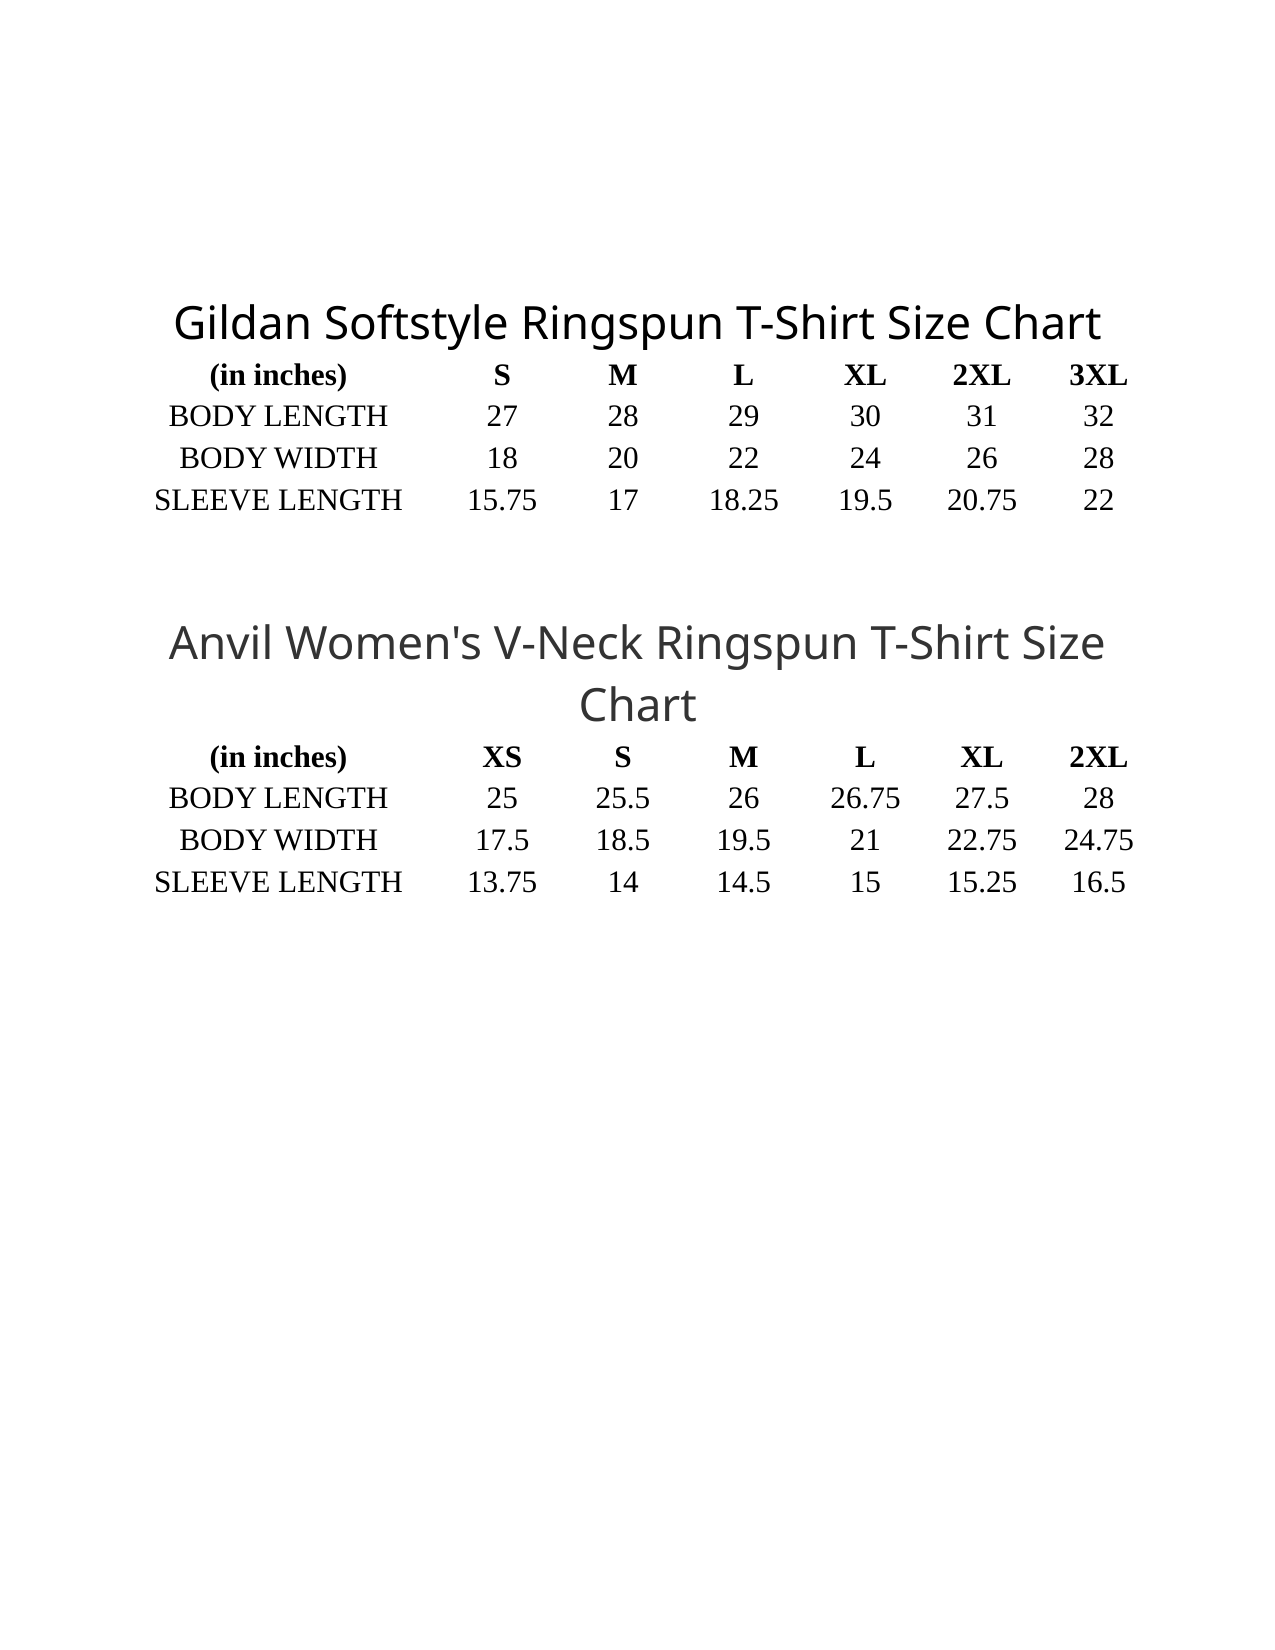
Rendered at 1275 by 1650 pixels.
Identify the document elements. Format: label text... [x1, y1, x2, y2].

table_cell 26 [680, 777, 807, 818]
table_cell BODY WIDTH [118, 819, 439, 860]
table_cell 29 [680, 395, 807, 437]
table_cell 24.75 [1040, 819, 1157, 860]
table_header M [565, 353, 680, 395]
table_cell 15.25 [924, 860, 1040, 902]
table_cell 18 [439, 437, 565, 478]
table_cell 24 [807, 437, 923, 478]
table_header S [565, 735, 680, 777]
table_cell 19.5 [680, 819, 807, 860]
table_header (in inches) [118, 735, 439, 777]
table_cell 15.75 [439, 478, 565, 520]
table_cell 17 [565, 478, 680, 520]
table_header XL [807, 353, 923, 395]
table_cell BODY LENGTH [118, 777, 439, 818]
table_header 2XL [924, 353, 1040, 395]
table_cell SLEEVE LENGTH [118, 860, 439, 902]
table_header 2XL [1040, 735, 1157, 777]
table_cell 25 [439, 777, 565, 818]
table_cell 27 [439, 395, 565, 437]
table_cell 20 [565, 437, 680, 478]
table_header 3XL [1040, 353, 1157, 395]
table_cell BODY LENGTH [118, 395, 439, 437]
table_cell 20.75 [924, 478, 1040, 520]
table_header M [680, 735, 807, 777]
table_cell 26 [924, 437, 1040, 478]
text Anvil Women's V-Neck Ringspun T-Shirt Size Chart [118, 610, 1157, 735]
table_cell 19.5 [807, 478, 923, 520]
table_cell 14 [565, 860, 680, 902]
table_cell 17.5 [439, 819, 565, 860]
table_cell 31 [924, 395, 1040, 437]
text Gildan Softstyle Ringspun T-Shirt Size Chart [118, 291, 1157, 353]
table_cell 14.5 [680, 860, 807, 902]
table_cell 13.75 [439, 860, 565, 902]
table_cell 32 [1040, 395, 1157, 437]
table_cell 21 [807, 819, 923, 860]
table_cell 27.5 [924, 777, 1040, 818]
table_cell 22 [680, 437, 807, 478]
table_cell 30 [807, 395, 923, 437]
table_header XL [924, 735, 1040, 777]
table_header L [807, 735, 923, 777]
table_header L [680, 353, 807, 395]
table_cell SLEEVE LENGTH [118, 478, 439, 520]
table_cell 28 [1040, 777, 1157, 818]
table_cell 26.75 [807, 777, 923, 818]
table_cell 16.5 [1040, 860, 1157, 902]
table_cell 28 [1040, 437, 1157, 478]
table_header (in inches) [118, 353, 439, 395]
table_cell 28 [565, 395, 680, 437]
table_header XS [439, 735, 565, 777]
table_cell 18.5 [565, 819, 680, 860]
table_cell 22.75 [924, 819, 1040, 860]
table_cell BODY WIDTH [118, 437, 439, 478]
table_header S [439, 353, 565, 395]
table_cell 18.25 [680, 478, 807, 520]
table_cell 25.5 [565, 777, 680, 818]
table_cell 22 [1040, 478, 1157, 520]
table_cell 15 [807, 860, 923, 902]
